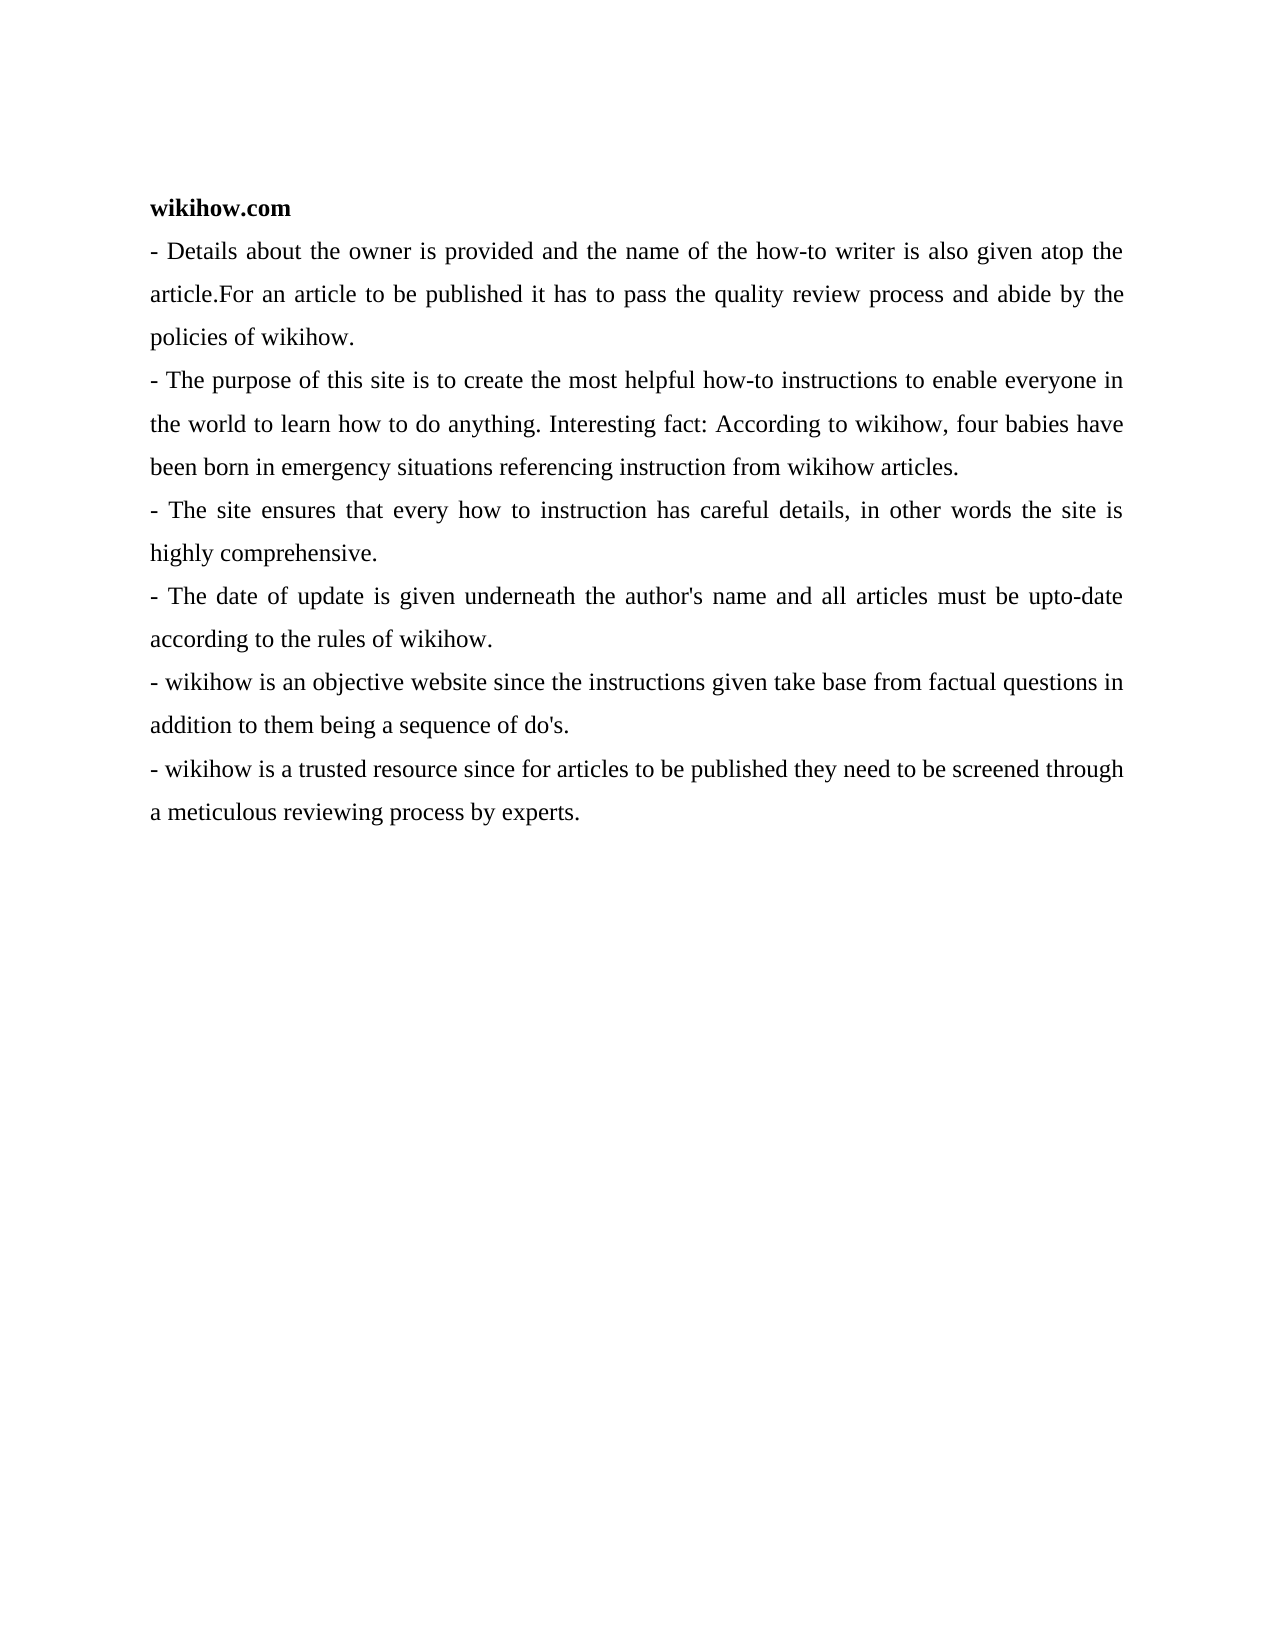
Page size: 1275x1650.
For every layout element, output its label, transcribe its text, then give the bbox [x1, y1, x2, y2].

text - Details about the owner is provided and the name of the how-to writer is also given atop the article.For an article to be published it has to pass the quality review process and abide by the policies of wikihow. [150, 236, 1125, 351]
text - The date of update is given underneath the author's name and all articles must be upto-date according to the rules of wikihow. [150, 581, 1125, 653]
text - wikihow is a trusted resource since for articles to be published they need to be screened through a meticulous reviewing process by experts. [150, 754, 1125, 826]
text - The site ensures that every how to instruction has careful details, in other words the site is highly comprehensive. [150, 495, 1125, 567]
text - The purpose of this site is to create the most helpful how-to instructions to enable everyone in the world to learn how to do anything. Interesting fact: According to wikihow, four babies have been born in emergency situations referencing instruction from wikihow articles. [150, 366, 1125, 481]
text wikihow.com [150, 193, 1125, 222]
text - wikihow is an objective website since the instructions given take base from factual questions in addition to them being a sequence of do's. [150, 667, 1125, 739]
